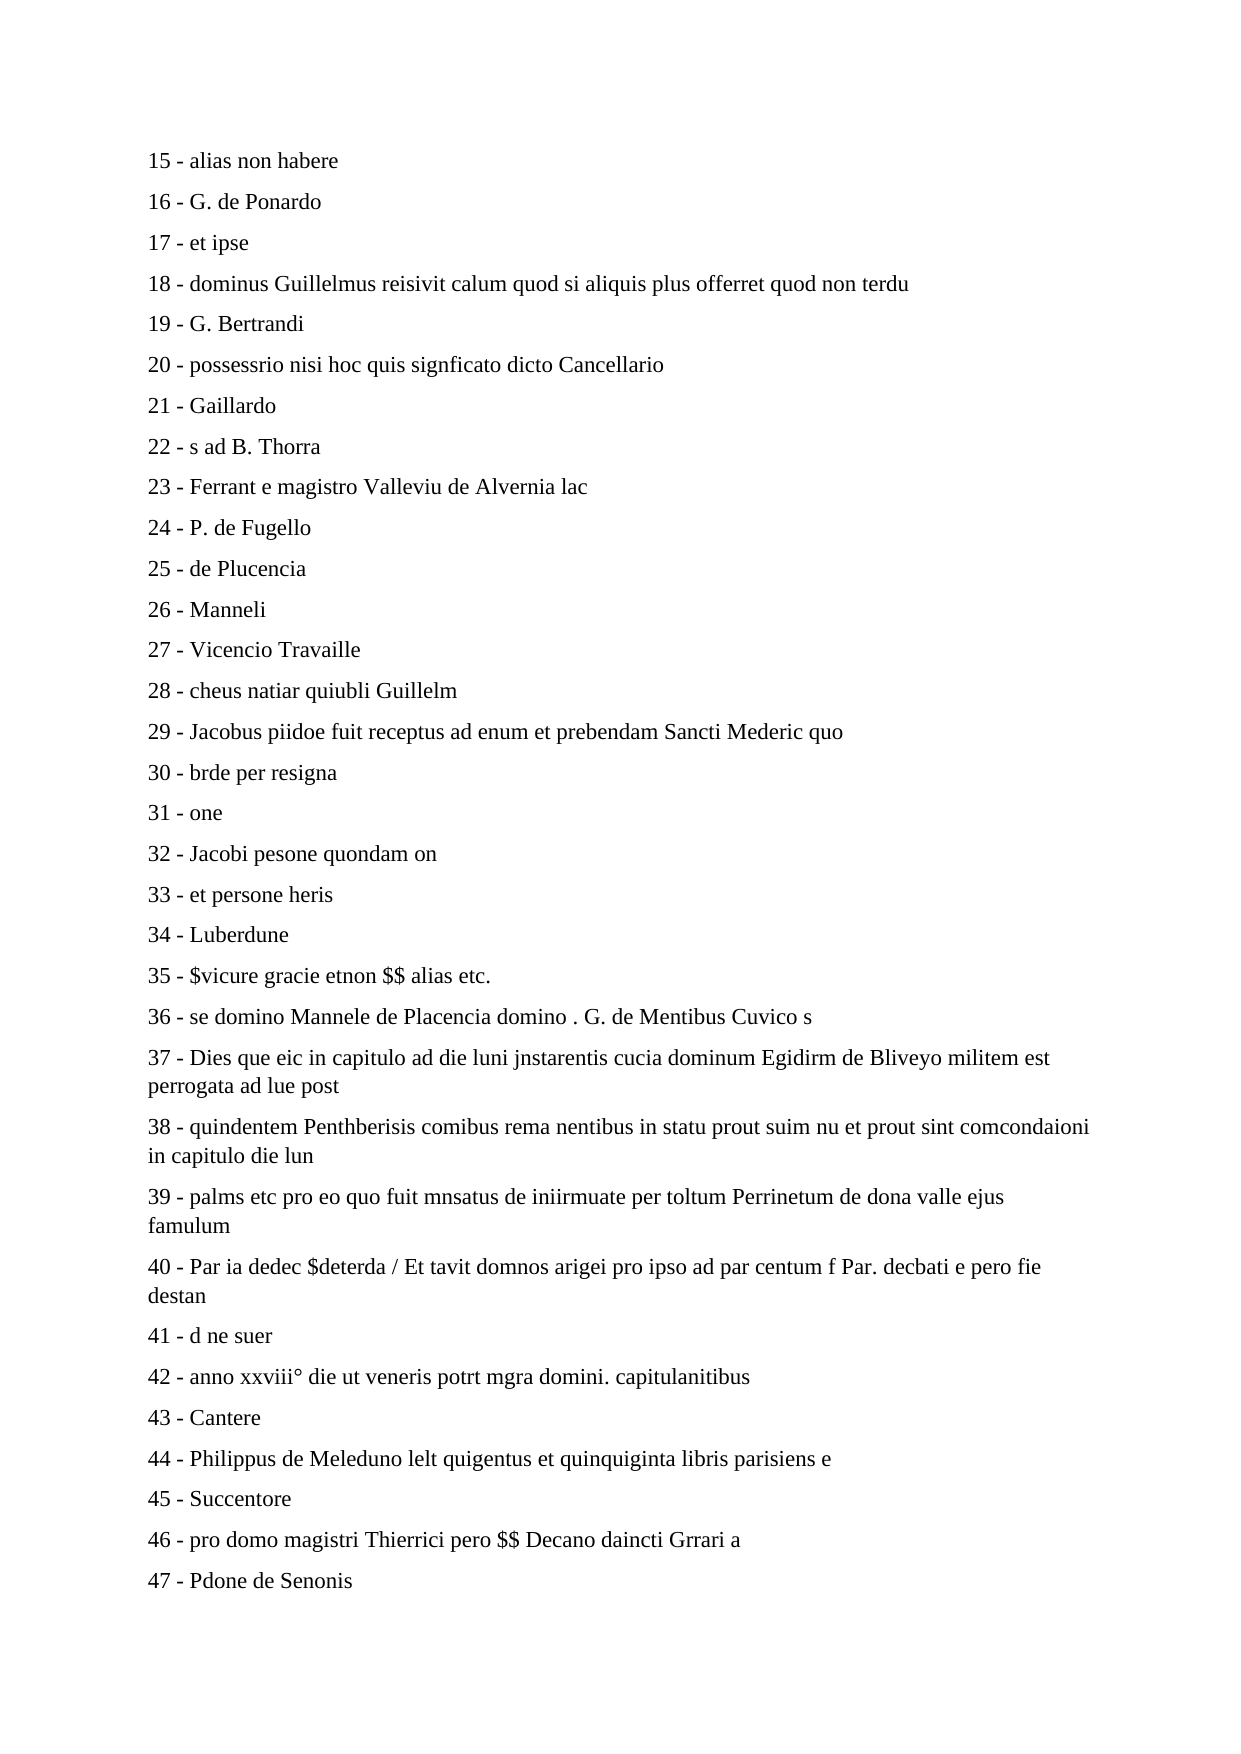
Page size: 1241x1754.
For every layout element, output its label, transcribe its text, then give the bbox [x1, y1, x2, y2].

text 38 - quindentem Penthberisis comibus rema nentibus in statu prout suim nu et prout sint comcondaioni in capitulo die lun [148, 1113, 1093, 1169]
text 19 - G. Bertrandi [148, 311, 1093, 337]
text 22 - s ad B. Thorra [148, 433, 1093, 459]
text 36 - se domino Mannele de Placencia domino . G. de Mentibus Cuvico s [148, 1003, 1093, 1029]
text 31 - one [148, 799, 1093, 826]
text 21 - Gaillardo [148, 392, 1093, 418]
text 33 - et persone heris [148, 881, 1093, 907]
text 26 - Manneli [148, 596, 1093, 622]
text 24 - P. de Fugello [148, 514, 1093, 541]
text 37 - Dies que eic in capitulo ad die luni jnstarentis cucia dominum Egidirm de Bliveyo militem est perrogata ad lue post [148, 1044, 1093, 1099]
text 45 - Succentore [148, 1485, 1093, 1512]
text 34 - Luberdune [148, 921, 1093, 948]
text 20 - possessrio nisi hoc quis signficato dicto Cancellario [148, 351, 1093, 378]
text 42 - anno xxviii° die ut veneris potrt mgra domini. capitulanitibus [148, 1363, 1093, 1389]
text 25 - de Plucencia [148, 555, 1093, 581]
text 16 - G. de Ponardo [148, 188, 1093, 215]
text 35 - $vicure gracie etnon $$ alias etc. [148, 962, 1093, 988]
text 44 - Philippus de Meleduno lelt quigentus et quinquiginta libris parisiens e [148, 1444, 1093, 1471]
text 18 - dominus Guillelmus reisivit calum quod si aliquis plus offerret quod non terdu [148, 270, 1093, 296]
text 30 - brde per resigna [148, 758, 1093, 785]
text 29 - Jacobus piidoe fuit receptus ad enum et prebendam Sancti Mederic quo [148, 718, 1093, 744]
text 40 - Par ia dedec $deterda / Et tavit domnos arigei pro ipso ad par centum f Par. decbati e pero fie destan [148, 1253, 1093, 1308]
text 27 - Vicencio Travaille [148, 636, 1093, 663]
text 47 - Pdone de Senonis [148, 1567, 1093, 1593]
text 17 - et ipse [148, 229, 1093, 255]
text 28 - cheus natiar quiubli Guillelm [148, 677, 1093, 703]
text 32 - Jacobi pesone quondam on [148, 840, 1093, 866]
text 23 - Ferrant e magistro Valleviu de Alvernia lac [148, 473, 1093, 500]
text 46 - pro domo magistri Thierrici pero $$ Decano daincti Grrari a [148, 1526, 1093, 1552]
text 39 - palms etc pro eo quo fuit mnsatus de iniirmuate per toltum Perrinetum de dona valle ejus famulum [148, 1183, 1093, 1238]
text 41 - d ne suer [148, 1322, 1093, 1349]
text 43 - Cantere [148, 1404, 1093, 1430]
text 15 - alias non habere [148, 148, 1093, 174]
